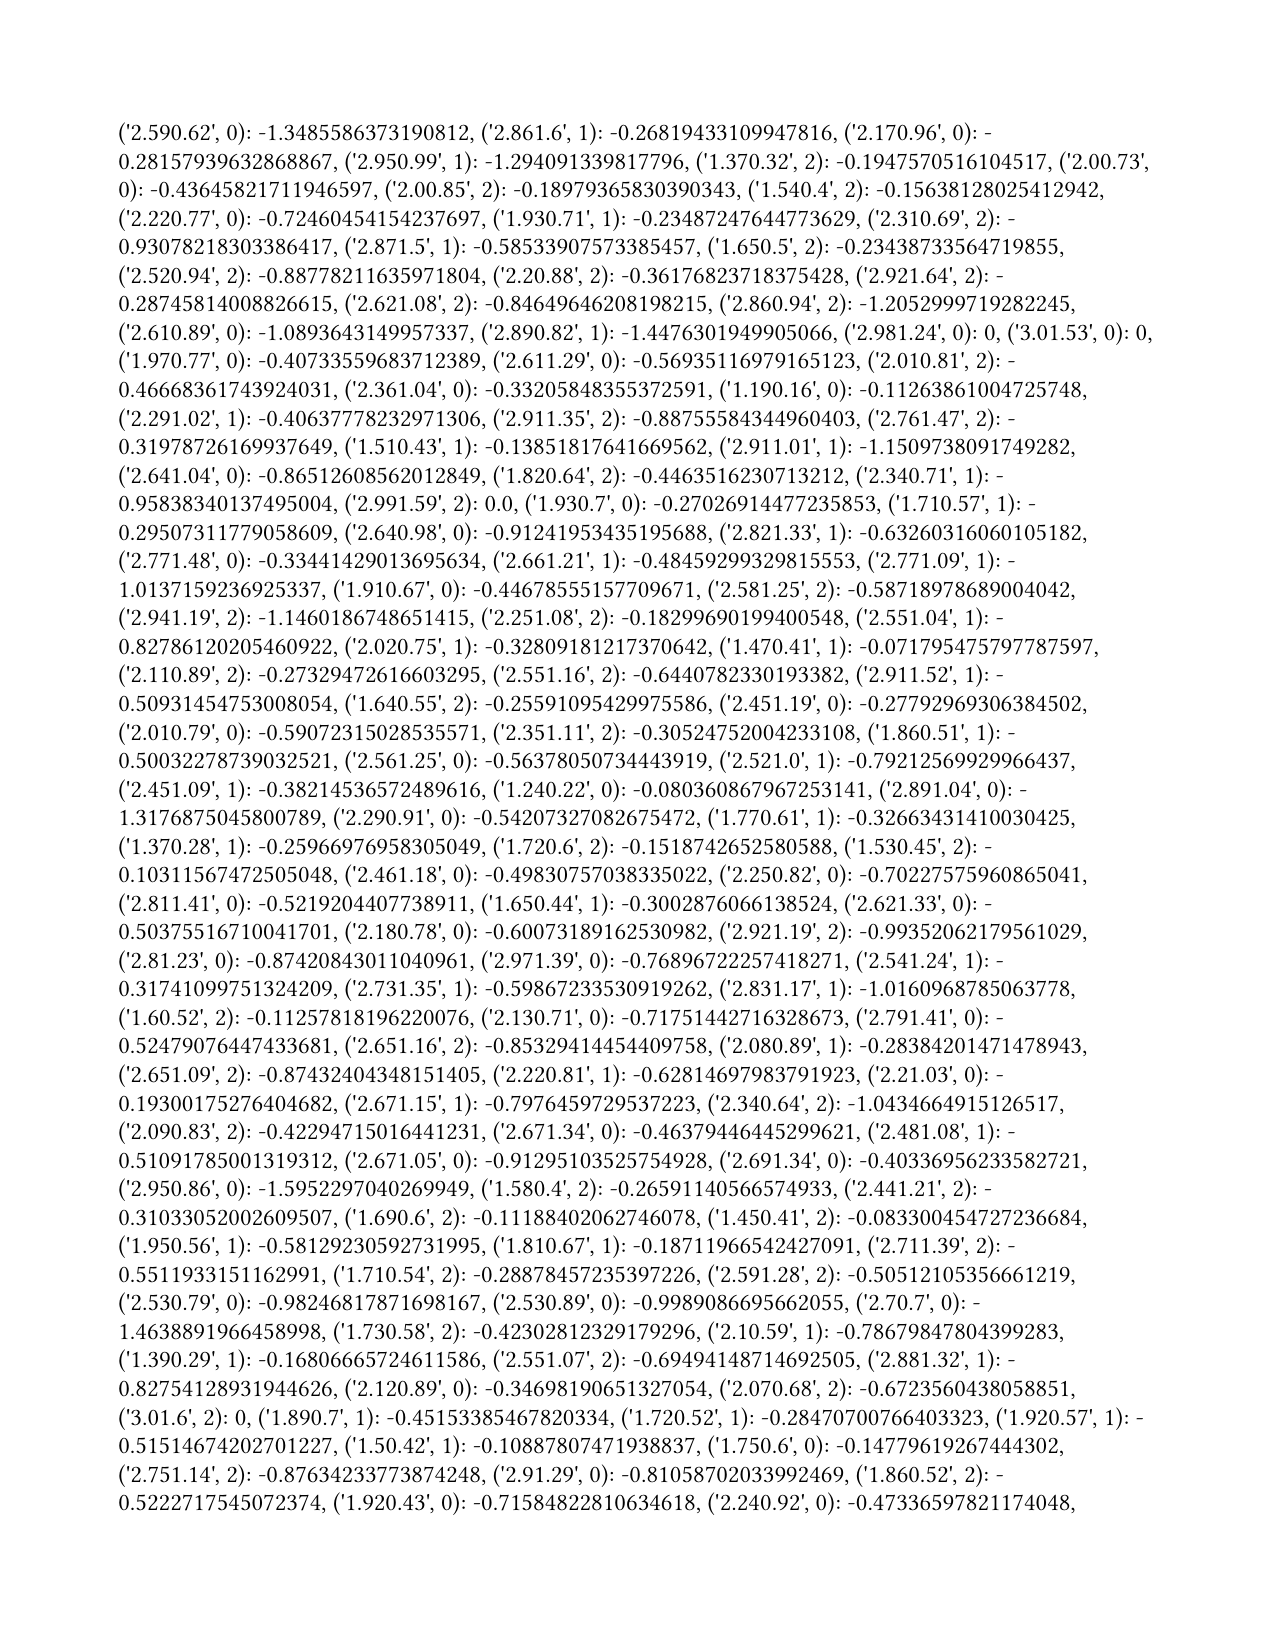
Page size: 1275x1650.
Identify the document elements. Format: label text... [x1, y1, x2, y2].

text ('2.590.62', 0): -1.3485586373190812, ('2.861.6', 1): -0.26819433109947816, ('2.170.96', 0): -0.28157939632868867, ('2.950.99', 1): -1.294091339817796, ('1.370.32', 2): -0.1947570516104517, ('2.00.73', 0): -0.43645821711946597, ('2.00.85', 2): -0.18979365830390343, ('1.540.4', 2): -0.15638128025412942, ('2.220.77', 0): -0.72460454154237697, ('1.930.71', 1): -0.23487247644773629, ('2.310.69', 2): -0.93078218303386417, ('2.871.5', 1): -0.58533907573385457, ('1.650.5', 2): -0.23438733564719855, ('2.520.94', 2): -0.88778211635971804, ('2.20.88', 2): -0.36176823718375428, ('2.921.64', 2): -0.28745814008826615, ('2.621.08', 2): -0.84649646208198215, ('2.860.94', 2): -1.2052999719282245, ('2.610.89', 0): -1.0893643149957337, ('2.890.82', 1): -1.4476301949905066, ('2.981.24', 0): 0, ('3.01.53', 0): 0, ('1.970.77', 0): -0.40733559683712389, ('2.611.29', 0): -0.56935116979165123, ('2.010.81', 2): -0.46668361743924031, ('2.361.04', 0): -0.33205848355372591, ('1.190.16', 0): -0.11263861004725748, ('2.291.02', 1): -0.40637778232971306, ('2.911.35', 2): -0.88755584344960403, ('2.761.47', 2): -0.31978726169937649, ('1.510.43', 1): -0.13851817641669562, ('2.911.01', 1): -1.1509738091749282, ('2.641.04', 0): -0.86512608562012849, ('1.820.64', 2): -0.4463516230713212, ('2.340.71', 1): -0.95838340137495004, ('2.991.59', 2): 0.0, ('1.930.7', 0): -0.27026914477235853, ('1.710.57', 1): -0.29507311779058609, ('2.640.98', 0): -0.91241953435195688, ('2.821.33', 1): -0.63260316060105182, ('2.771.48', 0): -0.33441429013695634, ('2.661.21', 1): -0.48459299329815553, ('2.771.09', 1): -1.0137159236925337, ('1.910.67', 0): -0.44678555157709671, ('2.581.25', 2): -0.58718978689004042, ('2.941.19', 2): -1.1460186748651415, ('2.251.08', 2): -0.18299690199400548, ('2.551.04', 1): -0.82786120205460922, ('2.020.75', 1): -0.32809181217370642, ('1.470.41', 1): -0.071795475797787597, ('2.110.89', 2): -0.27329472616603295, ('2.551.16', 2): -0.6440782330193382, ('2.911.52', 1): -0.50931454753008054, ('1.640.55', 2): -0.25591095429975586, ('2.451.19', 0): -0.27792969306384502, ('2.010.79', 0): -0.59072315028535571, ('2.351.11', 2): -0.30524752004233108, ('1.860.51', 1): -0.50032278739032521, ('2.561.25', 0): -0.56378050734443919, ('2.521.0', 1): -0.79212569929966437, ('2.451.09', 1): -0.38214536572489616, ('1.240.22', 0): -0.080360867967253141, ('2.891.04', 0): -1.3176875045800789, ('2.290.91', 0): -0.54207327082675472, ('1.770.61', 1): -0.32663431410030425, ('1.370.28', 1): -0.25966976958305049, ('1.720.6', 2): -0.1518742652580588, ('1.530.45', 2): -0.10311567472505048, ('2.461.18', 0): -0.49830757038335022, ('2.250.82', 0): -0.70227575960865041, ('2.811.41', 0): -0.5219204407738911, ('1.650.44', 1): -0.3002876066138524, ('2.621.33', 0): -0.50375516710041701, ('2.180.78', 0): -0.60073189162530982, ('2.921.19', 2): -0.99352062179561029, ('2.81.23', 0): -0.87420843011040961, ('2.971.39', 0): -0.76896722257418271, ('2.541.24', 1): -0.31741099751324209, ('2.731.35', 1): -0.59867233530919262, ('2.831.17', 1): -1.0160968785063778, ('1.60.52', 2): -0.11257818196220076, ('2.130.71', 0): -0.71751442716328673, ('2.791.41', 0): -0.52479076447433681, ('2.651.16', 2): -0.85329414454409758, ('2.080.89', 1): -0.28384201471478943, ('2.651.09', 2): -0.87432404348151405, ('2.220.81', 1): -0.62814697983791923, ('2.21.03', 0): -0.19300175276404682, ('2.671.15', 1): -0.7976459729537223, ('2.340.64', 2): -1.0434664915126517, ('2.090.83', 2): -0.42294715016441231, ('2.671.34', 0): -0.46379446445299621, ('2.481.08', 1): -0.51091785001319312, ('2.671.05', 0): -0.91295103525754928, ('2.691.34', 0): -0.40336956233582721, ('2.950.86', 0): -1.5952297040269949, ('1.580.4', 2): -0.26591140566574933, ('2.441.21', 2): -0.31033052002609507, ('1.690.6', 2): -0.11188402062746078, ('1.450.41', 2): -0.083300454727236684, ('1.950.56', 1): -0.58129230592731995, ('1.810.67', 1): -0.18711966542427091, ('2.711.39', 2): -0.5511933151162991, ('1.710.54', 2): -0.28878457235397226, ('2.591.28', 2): -0.50512105356661219, ('2.530.79', 0): -0.98246817871698167, ('2.530.89', 0): -0.9989086695662055, ('2.70.7', 0): -1.4638891966458998, ('1.730.58', 2): -0.42302812329179296, ('2.10.59', 1): -0.78679847804399283, ('1.390.29', 1): -0.16806665724611586, ('2.551.07', 2): -0.69494148714692505, ('2.881.32', 1): -0.82754128931944626, ('2.120.89', 0): -0.34698190651327054, ('2.070.68', 2): -0.6723560438058851, ('3.01.6', 2): 0, ('1.890.7', 1): -0.45153385467820334, ('1.720.52', 1): -0.28470700766403323, ('1.920.57', 1): -0.51514674202701227, ('1.50.42', 1): -0.10887807471938837, ('1.750.6', 0): -0.14779619267444302, ('2.751.14', 2): -0.87634233773874248, ('2.91.29', 0): -0.81058702033992469, ('1.860.52', 2): -0.5222717545072374, ('1.920.43', 0): -0.71584822810634618, ('2.240.92', 0): -0.47336597821174048, [118, 118, 1157, 1517]
